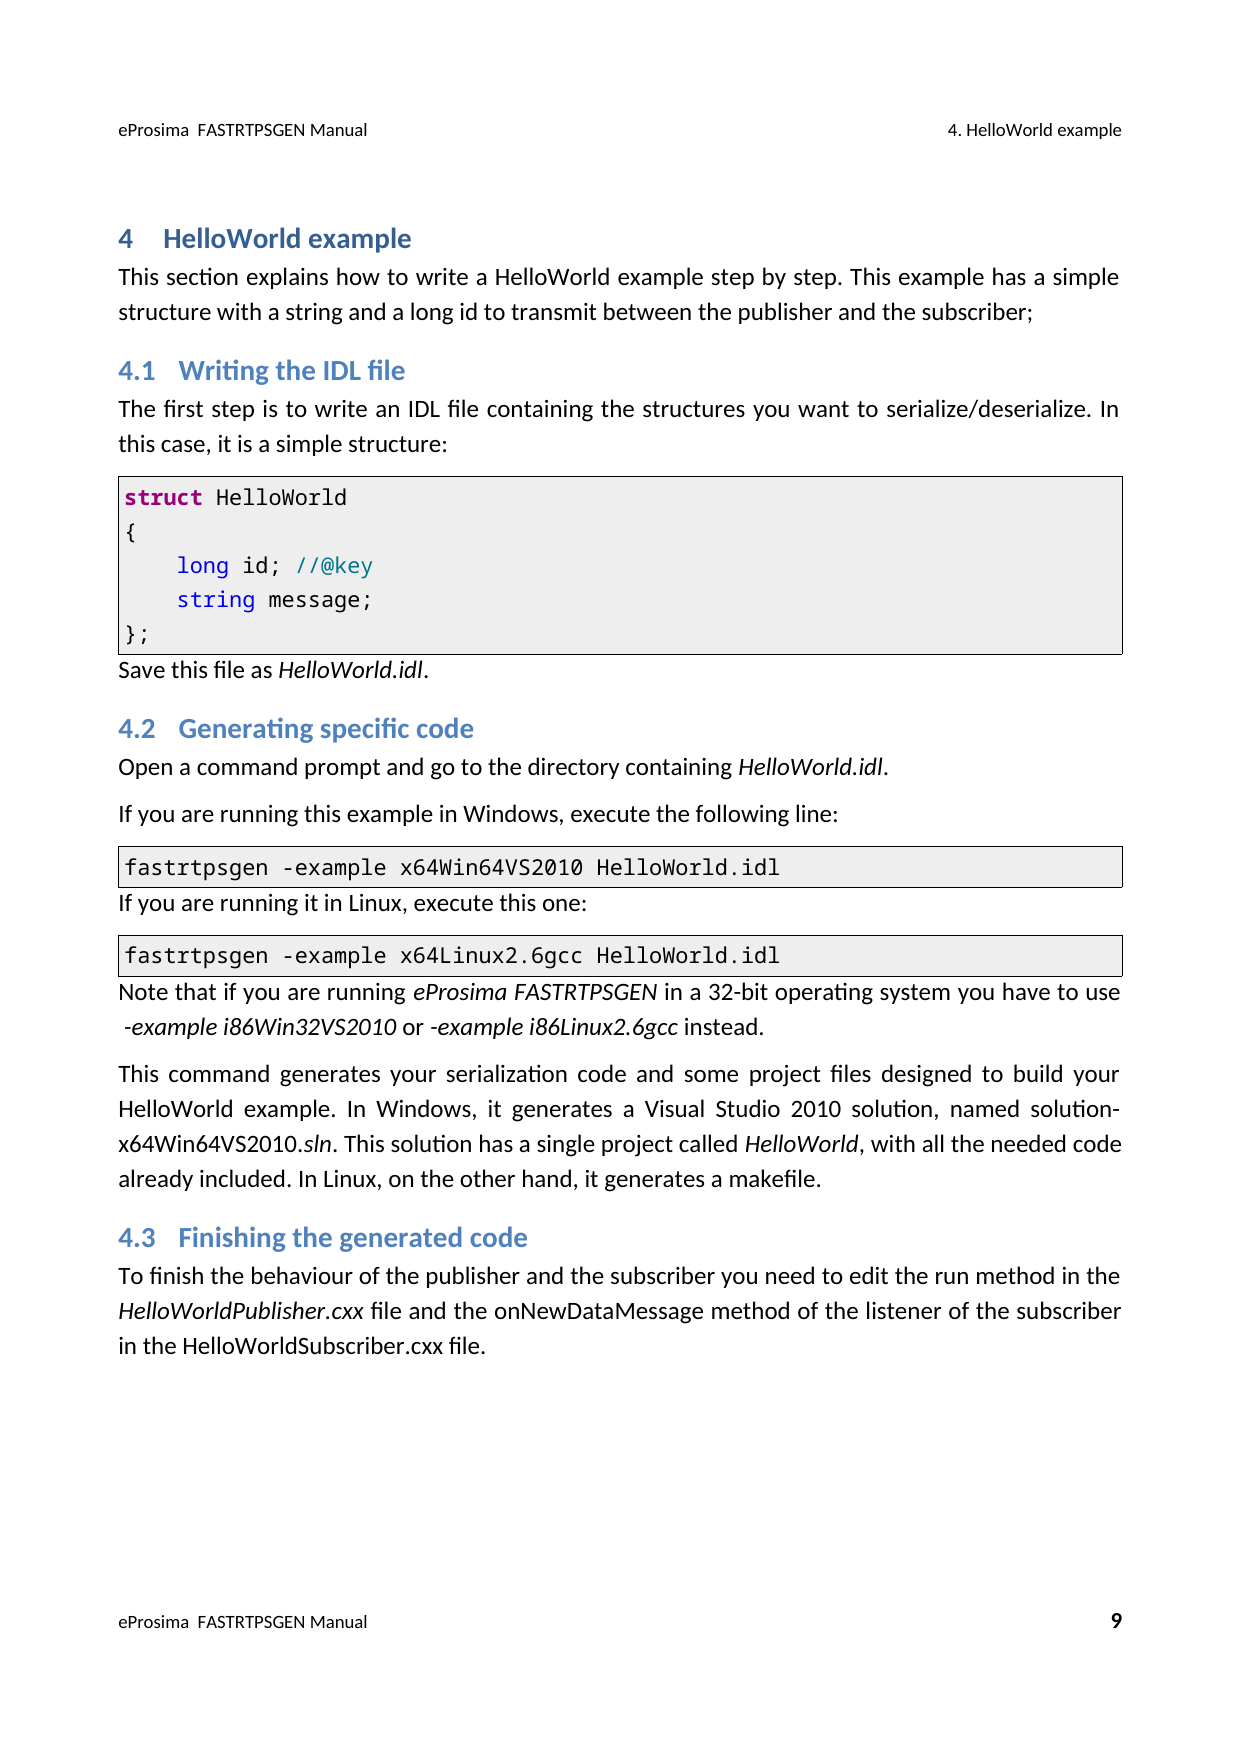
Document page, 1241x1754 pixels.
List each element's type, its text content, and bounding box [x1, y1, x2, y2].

text Note that if you are running eProsima FASTRTPSGEN in a 32-bit operating system you have to use -example i86Win32VS2010 or -example i86Linux2.6gcc instead. [118, 977, 1122, 1042]
subtitle Generating specific code [118, 710, 1122, 745]
text If you are running this example in Windows, execute the following line: [118, 798, 1122, 829]
table_header fastrtpsgen -example x64Linux2.6gcc HelloWorld.idl [119, 936, 1122, 976]
text Open a command prompt and go to the directory containing HelloWorld.idl. [118, 751, 1122, 781]
text If you are running it in Linux, execute this one: [118, 888, 1122, 918]
subtitle Writing the IDL file [118, 352, 1122, 388]
subtitle Finishing the generated code [118, 1219, 1122, 1255]
table_header struct HelloWorld { long id; //@key string message; }; [119, 477, 1122, 654]
text This section explains how to write a HelloWorld example step by step. This example has a simple structure with a string and a long id to transmit between the publisher and the subscriber; [118, 261, 1122, 327]
table_header fastrtpsgen -example x64Win64VS2010 HelloWorld.idl [119, 847, 1122, 887]
text Save this file as HelloWorld.idl. [118, 655, 1122, 684]
subtitle HelloWorld example [118, 221, 1122, 256]
text This command generates your serialization code and some project files designed to build your HelloWorld example. In Windows, it generates a Visual Studio 2010 solution, named solution-x64Win64VS2010.sln. This solution has a single project called HelloWorld, with all the needed code already included. In Linux, on the other hand, it generates a makefile. [118, 1058, 1122, 1194]
text The first step is to write an IDL file containing the structures you want to serialize/deserialize. In this case, it is a simple structure: [118, 393, 1122, 459]
text To finish the behaviour of the publisher and the subscriber you need to edit the run method in the HelloWorldPublisher.cxx file and the onNewDataMessage method of the listener of the subscriber in the HelloWorldSubscriber.cxx file. [118, 1260, 1122, 1361]
